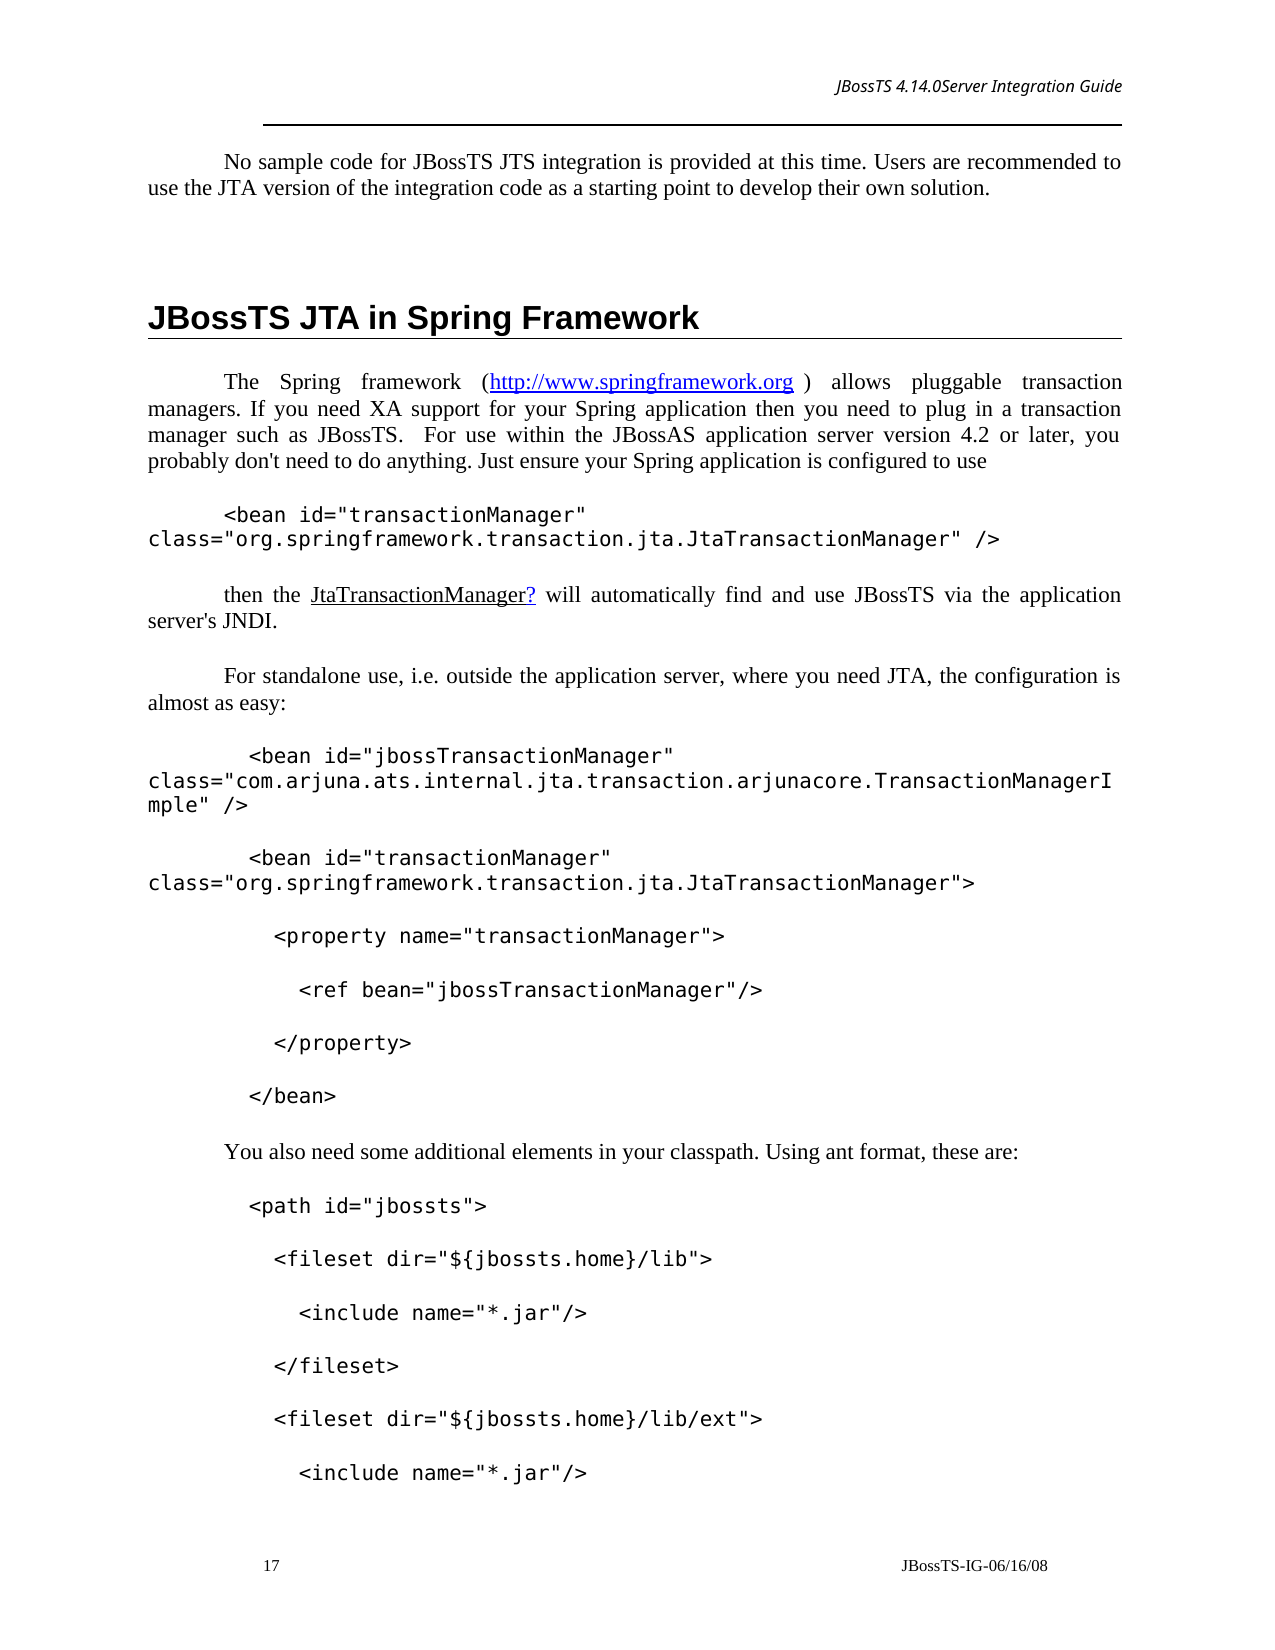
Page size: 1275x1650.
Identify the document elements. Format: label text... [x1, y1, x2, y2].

text <fileset dir="${jbossts.home}/lib/ext"> [148, 1407, 1122, 1432]
subtitle JBossTS JTA in Spring Framework [148, 298, 1122, 338]
text </property> [148, 1031, 1122, 1055]
text </bean> [148, 1084, 1122, 1109]
text <fileset dir="${jbossts.home}/lib"> [148, 1247, 1122, 1271]
text <bean id="transactionManager" class="org.springframework.transaction.jta.JtaTransactionManager" /> [148, 503, 1122, 552]
text <property name="transactionManager"> [148, 924, 1122, 948]
text then the JtaTransactionManager? will automatically find and use JBossTS via the application server's JNDI. [148, 581, 1122, 633]
text <include name="*.jar"/> [148, 1301, 1122, 1325]
text <ref bean="jbossTransactionManager"/> [148, 978, 1122, 1002]
text The Spring framework (http://www.springframework.org) allows pluggable transaction managers. If you need XA support for your Spring application then you need to plug in a transaction manager such as JBossTS. For use within the JBossAS application server version 4.2 or later, you probably don't need to do anything. Just ensure your Spring application is configured to use [148, 368, 1122, 474]
text </fileset> [148, 1354, 1122, 1378]
text <bean id="transactionManager" class="org.springframework.transaction.jta.JtaTransactionManager"> [148, 846, 1122, 895]
text No sample code for JBossTS JTS integration is provided at this time. Users are recommended to use the JTA version of the integration code as a starting point to develop their own solution. [148, 148, 1122, 200]
text You also need some additional elements in your classpath. Using ant format, these are: [148, 1138, 1122, 1164]
text <include name="*.jar"/> [148, 1461, 1122, 1485]
text <path id="jbossts"> [148, 1194, 1122, 1218]
text <bean id="jbossTransactionManager" class="com.arjuna.ats.internal.jta.transaction.arjunacore.TransactionManagerImple" /> [148, 744, 1122, 817]
text For standalone use, i.e. outside the application server, where you need JTA, the configuration is almost as easy: [148, 663, 1122, 715]
